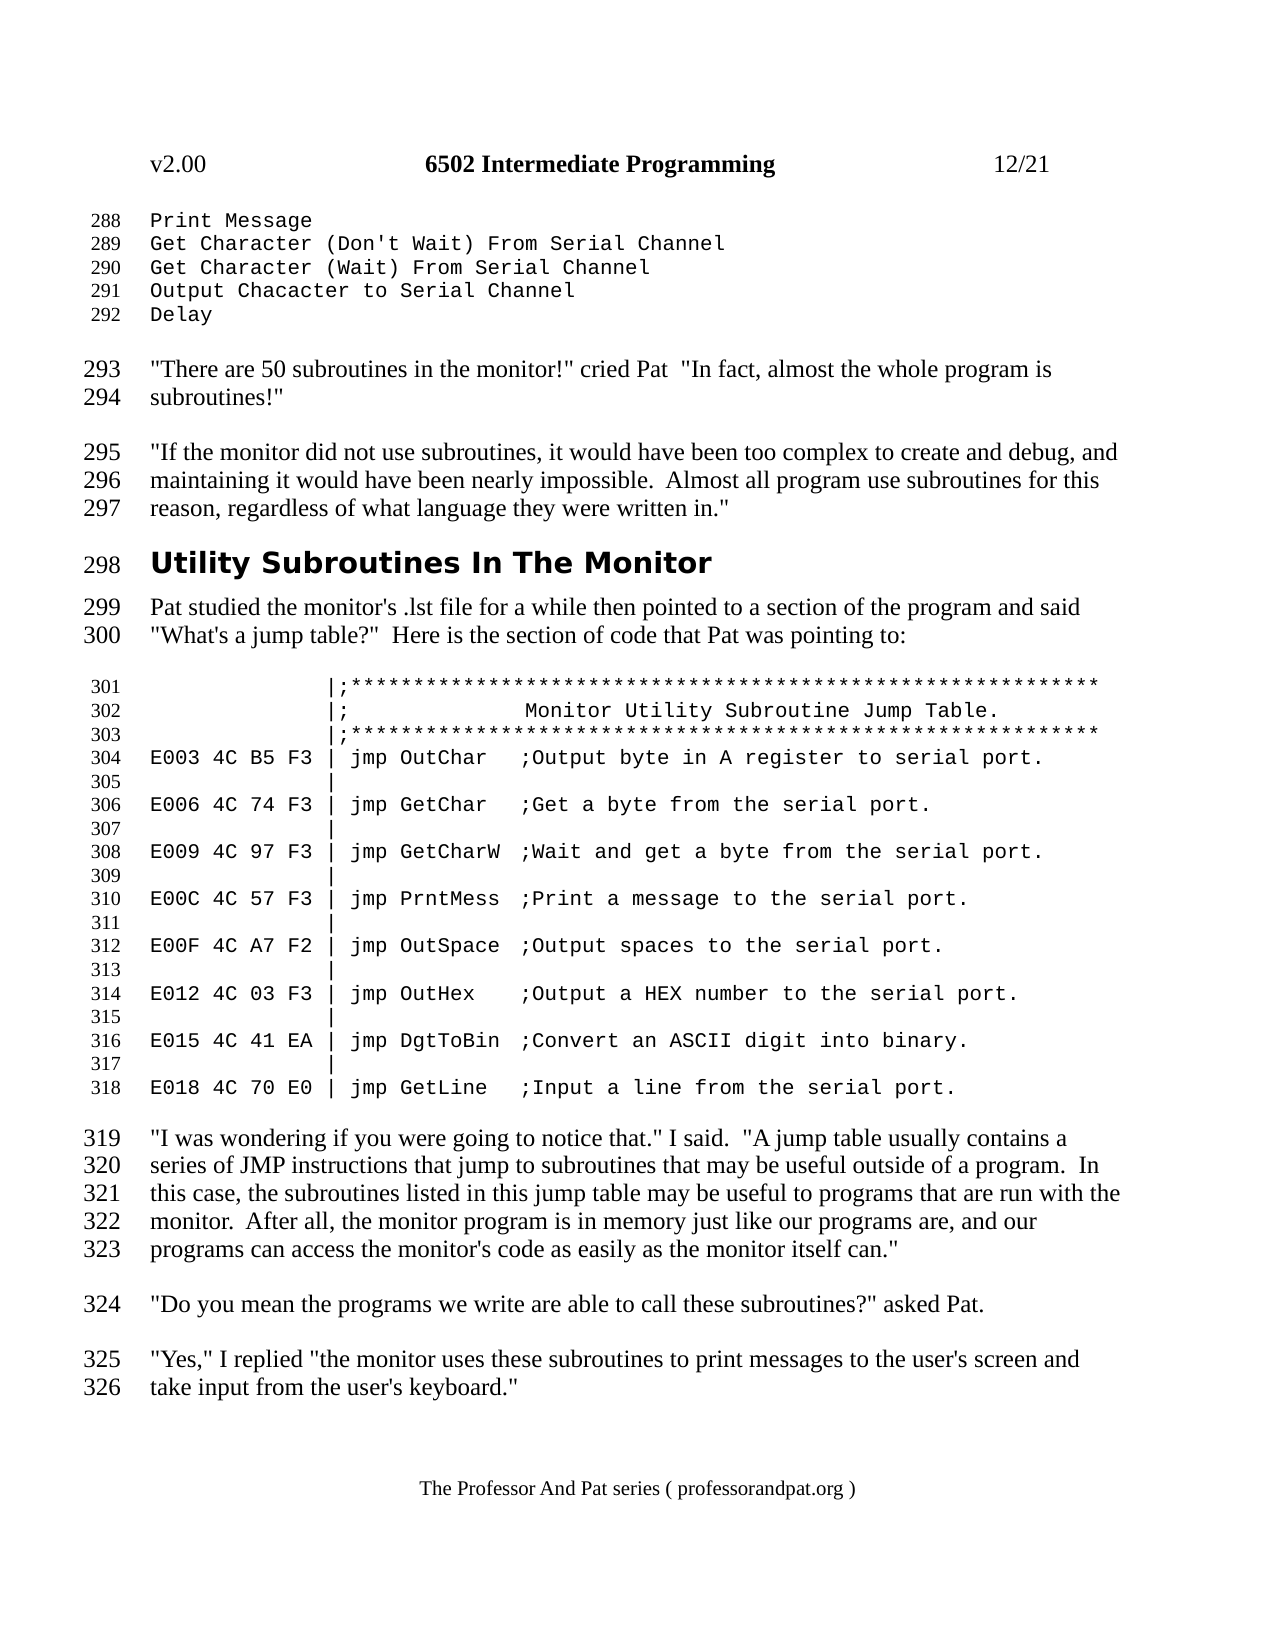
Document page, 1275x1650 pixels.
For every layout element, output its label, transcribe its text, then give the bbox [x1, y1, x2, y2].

text |;************************************************************ [150, 677, 1125, 700]
text "Do you mean the programs we write are able to call these subroutines?" asked Pat. [150, 1290, 1125, 1318]
text "There are 50 subroutines in the monitor!" cried Pat "In fact, almost the whole program is subroutines!" [150, 355, 1125, 411]
text E009 4C 97 F3 | jmp GetCharW ;Wait and get a byte from the serial port. [150, 841, 1125, 865]
subtitle Utility Subroutines In The Monitor [150, 547, 1125, 581]
text Get Character (Don't Wait) From Serial Channel [150, 233, 1125, 257]
text | [150, 959, 1125, 983]
text E003 4C B5 F3 | jmp OutChar ;Output byte in A register to serial port. [150, 747, 1125, 771]
text |;************************************************************ [150, 724, 1125, 747]
text Output Chacacter to Serial Channel [150, 281, 1125, 304]
text Print Message [150, 210, 1125, 233]
text |; Monitor Utility Subroutine Jump Table. [150, 700, 1125, 724]
text E018 4C 70 E0 | jmp GetLine ;Input a line from the serial port. [150, 1077, 1125, 1100]
text | [150, 1053, 1125, 1077]
text E012 4C 03 F3 | jmp OutHex ;Output a HEX number to the serial port. [150, 983, 1125, 1006]
text Pat studied the monitor's .lst file for a while then pointed to a section of the program and said "What's a jump table?" Here is the section of code that Pat was pointing to: [150, 593, 1125, 649]
text E015 4C 41 EA | jmp DgtToBin ;Convert an ASCII digit into binary. [150, 1030, 1125, 1053]
text "If the monitor did not use subroutines, it would have been too complex to create and debug, and maintaining it would have been nearly impossible. Almost all program use subroutines for this reason, regardless of what language they were written in." [150, 438, 1125, 522]
text Delay [150, 304, 1125, 328]
text E00F 4C A7 F2 | jmp OutSpace ;Output spaces to the serial port. [150, 936, 1125, 959]
text E00C 4C 57 F3 | jmp PrntMess ;Print a message to the serial port. [150, 888, 1125, 912]
text Get Character (Wait) From Serial Channel [150, 257, 1125, 281]
text | [150, 771, 1125, 794]
text "I was wondering if you were going to notice that." I said. "A jump table usually contains a series of JMP instructions that jump to subroutines that may be useful outside of a program. In this case, the subroutines listed in this jump table may be useful to programs that are run with the monitor. After all, the monitor program is in memory just like our programs are, and our programs can access the monitor's code as easily as the monitor itself can." [150, 1124, 1125, 1262]
text | [150, 912, 1125, 936]
text "Yes," I replied "the monitor uses these subroutines to print messages to the user's screen and take input from the user's keyboard." [150, 1346, 1125, 1401]
text | [150, 1006, 1125, 1030]
text E006 4C 74 F3 | jmp GetChar ;Get a byte from the serial port. [150, 794, 1125, 818]
text | [150, 865, 1125, 888]
text | [150, 818, 1125, 841]
